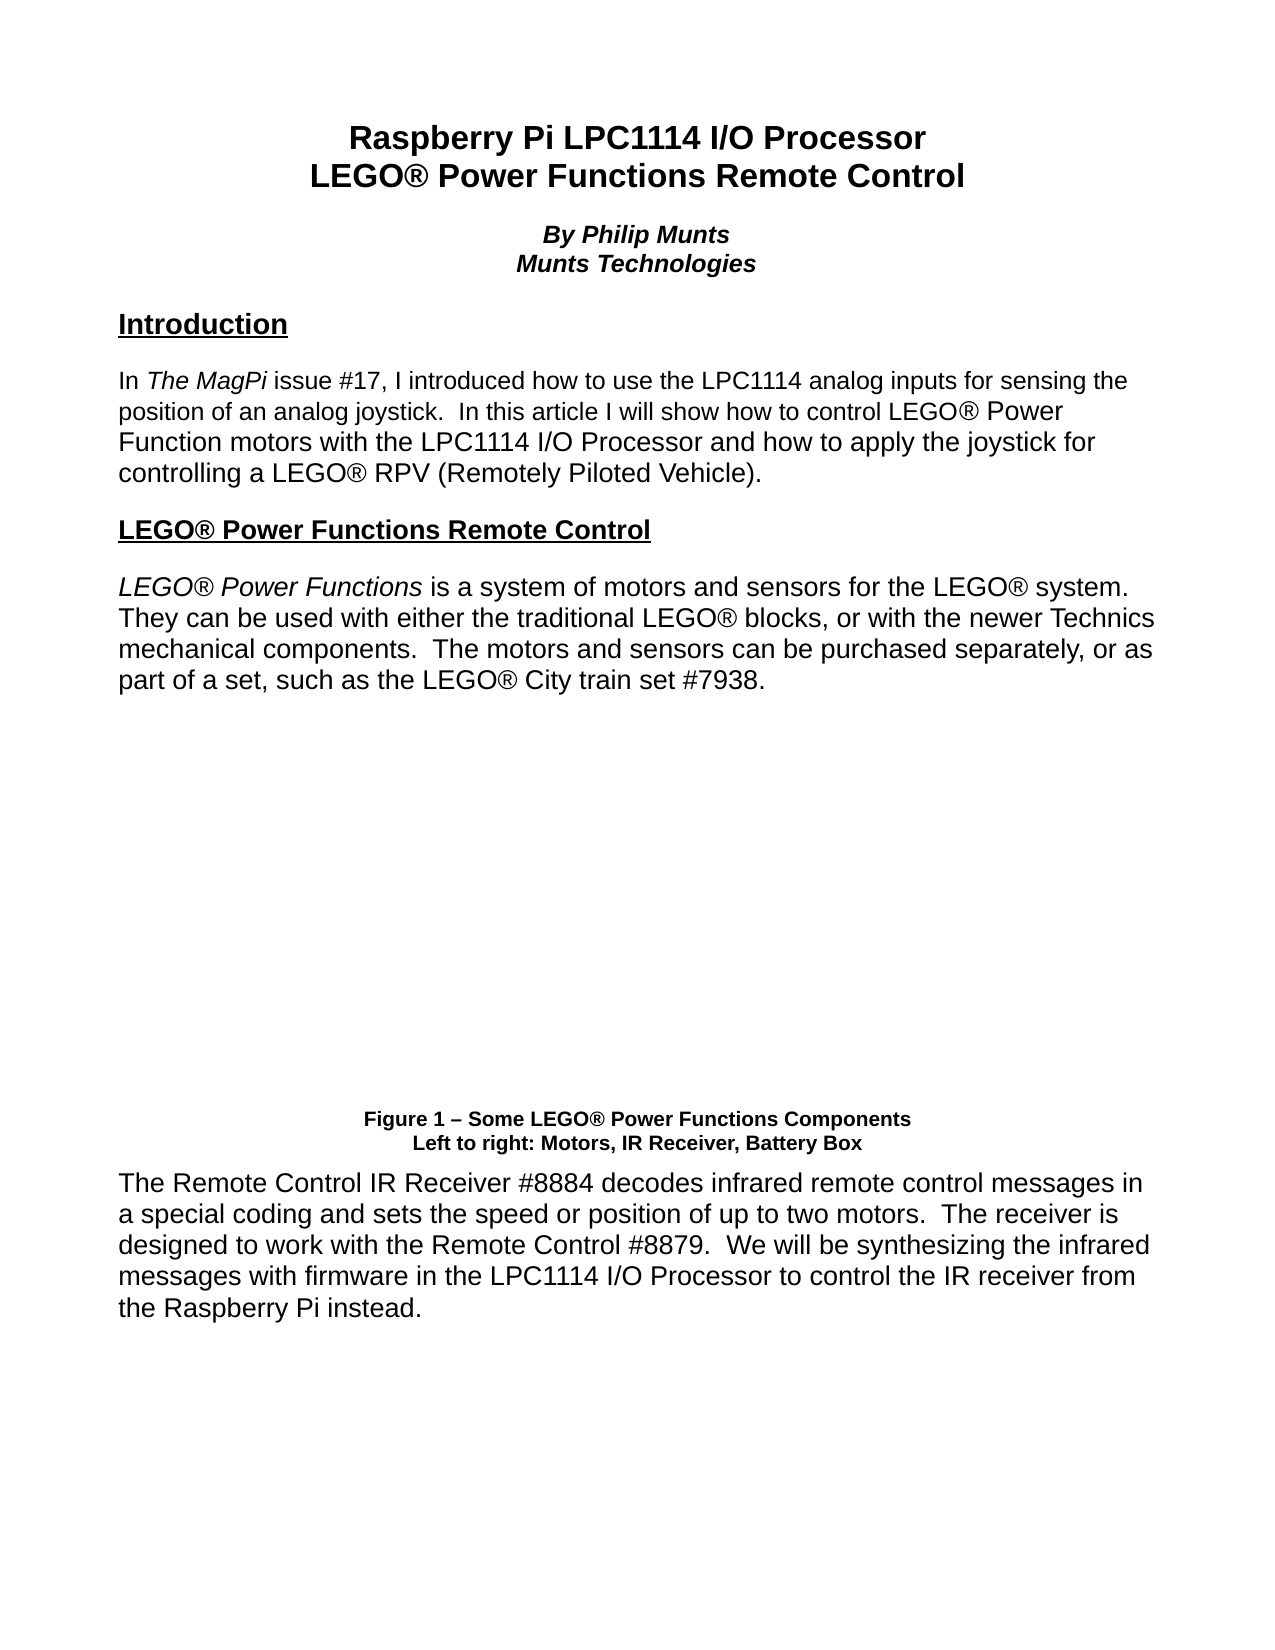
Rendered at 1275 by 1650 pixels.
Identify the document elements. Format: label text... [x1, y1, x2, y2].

text In The MagPi issue #17, I introduced how to use the LPC1114 analog inputs for sensing the position of an analog joystick. In this article I will show how to control LEGO® Power Function motors with the LPC1114 I/O Processor and how to apply the joystick for controlling a LEGO® RPV (Remotely Piloted Vehicle). [118, 366, 1157, 488]
text Left to right: Motors, IR Receiver, Battery Box [118, 1131, 1157, 1154]
text Figure 1 – Some LEGO® Power Functions Components [118, 721, 1157, 1131]
text LEGO® Power Functions is a system of motors and sensors for the LEGO® system. They can be used with either the traditional LEGO® blocks, or with the newer Technics mechanical components. The motors and sensors can be purchased separately, or as part of a set, such as the LEGO® City train set #7938. [118, 571, 1157, 696]
subtitle Introduction [118, 307, 1157, 340]
text By Philip Munts [118, 221, 1157, 249]
text Munts Technologies [118, 249, 1157, 278]
text The Remote Control IR Receiver #8884 decodes infrared remote control messages in a special coding and sets the speed or position of up to two motors. The receiver is designed to work with the Remote Control #8879. We will be synthesizing the infrared messages with firmware in the LPC1114 I/O Processor to control the IR receiver from the Raspberry Pi instead. [118, 1167, 1157, 1323]
subtitle Raspberry Pi LPC1114 I/O Processor LEGO® Power Functions Remote Control [118, 118, 1157, 195]
subtitle LEGO® Power Functions Remote Control [118, 514, 1157, 545]
